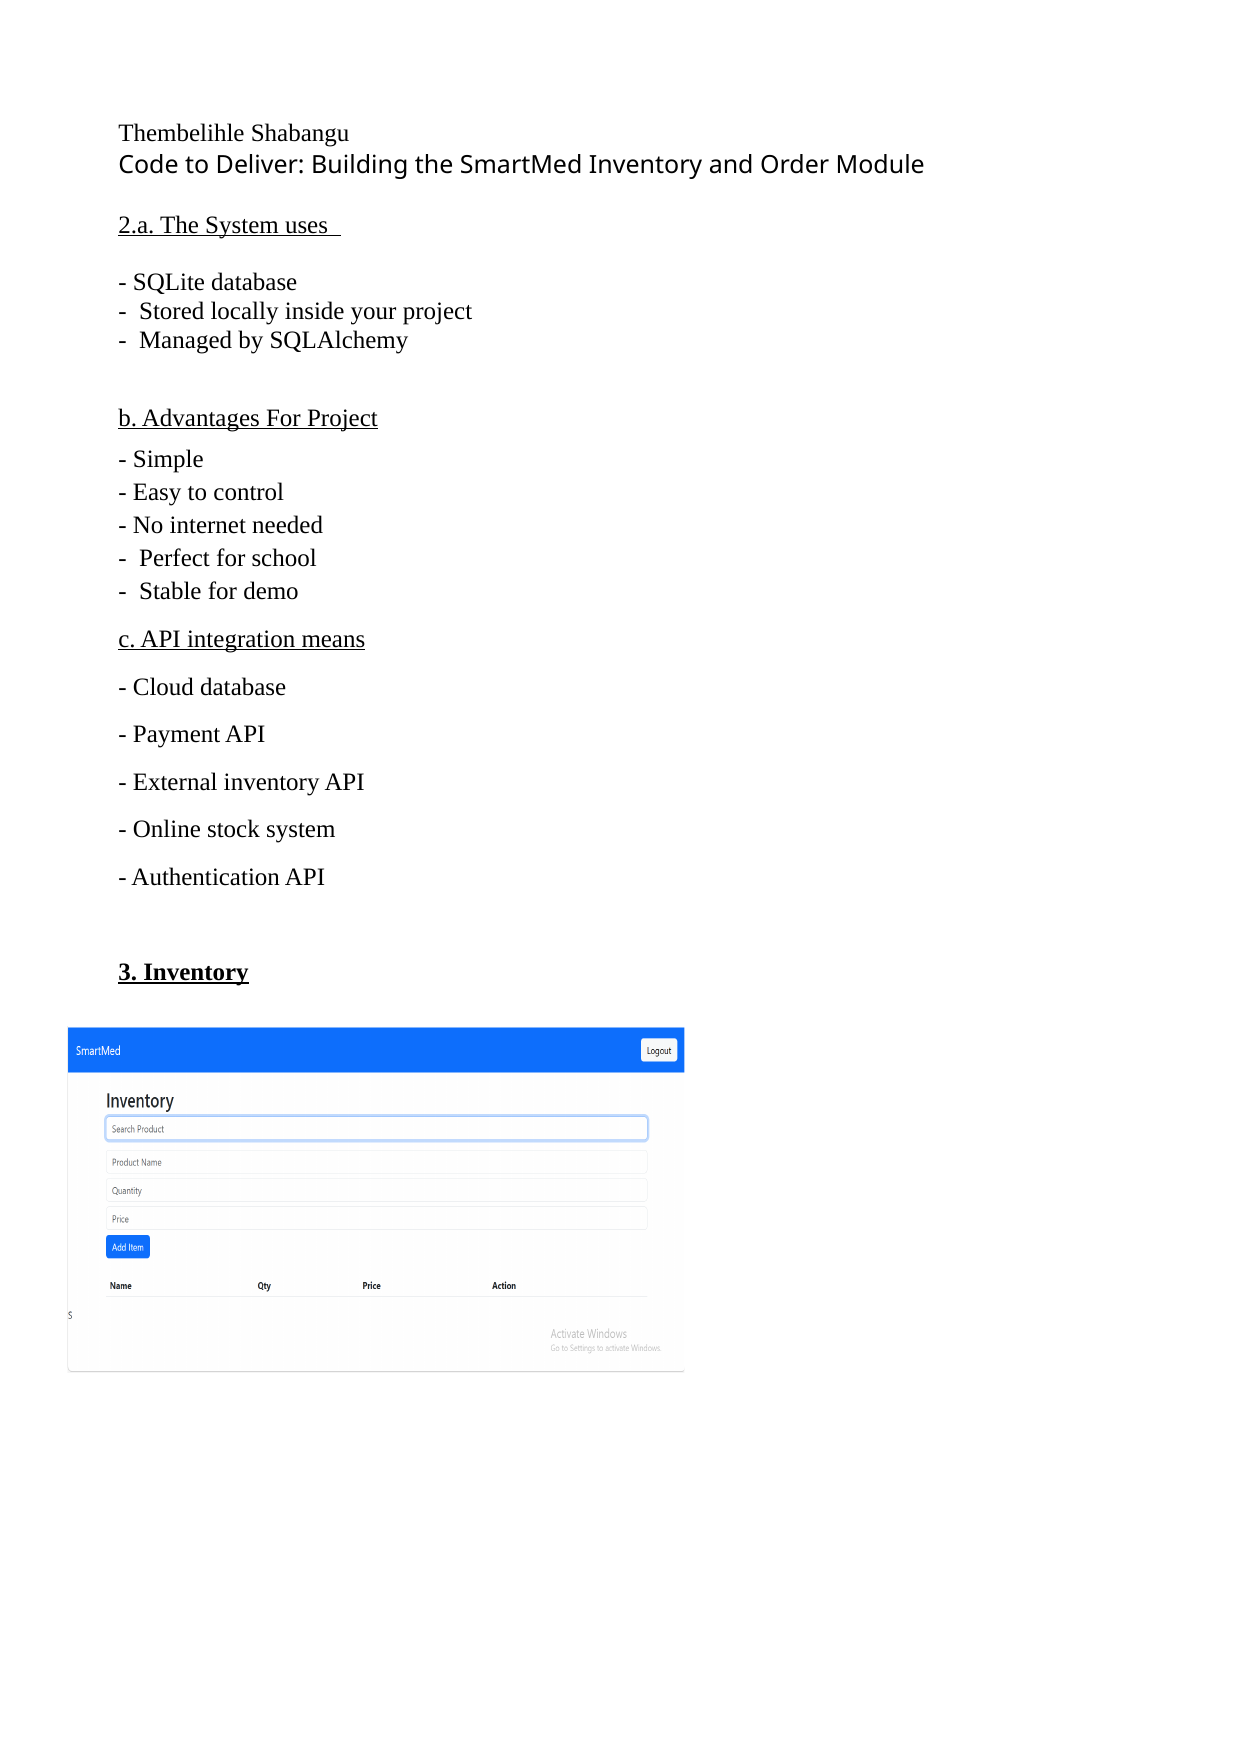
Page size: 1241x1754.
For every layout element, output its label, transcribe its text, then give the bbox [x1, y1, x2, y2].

text - Payment API [118, 719, 1122, 748]
text 3. Inventory [118, 957, 1122, 986]
text Code to Deliver: Building the SmartMed Inventory and Order Module [118, 147, 1122, 181]
text - Cloud database [118, 672, 1122, 700]
picture [67, 1026, 685, 1373]
text - External inventory API [118, 767, 1122, 796]
text - Simple - Easy to control - No internet needed - Perfect for school - Stable for demo [118, 444, 1122, 605]
text c. API integration means [118, 624, 1122, 653]
subtitle b. Advantages For Project [118, 403, 1122, 432]
text 2.a. The System uses [118, 210, 1122, 238]
text - Online stock system [118, 814, 1122, 843]
text - Authentication API [118, 862, 1122, 891]
text - SQLite database - Stored locally inside your project - Managed by SQLAlchemy [118, 267, 1122, 353]
text Thembelihle Shabangu [118, 118, 1122, 147]
